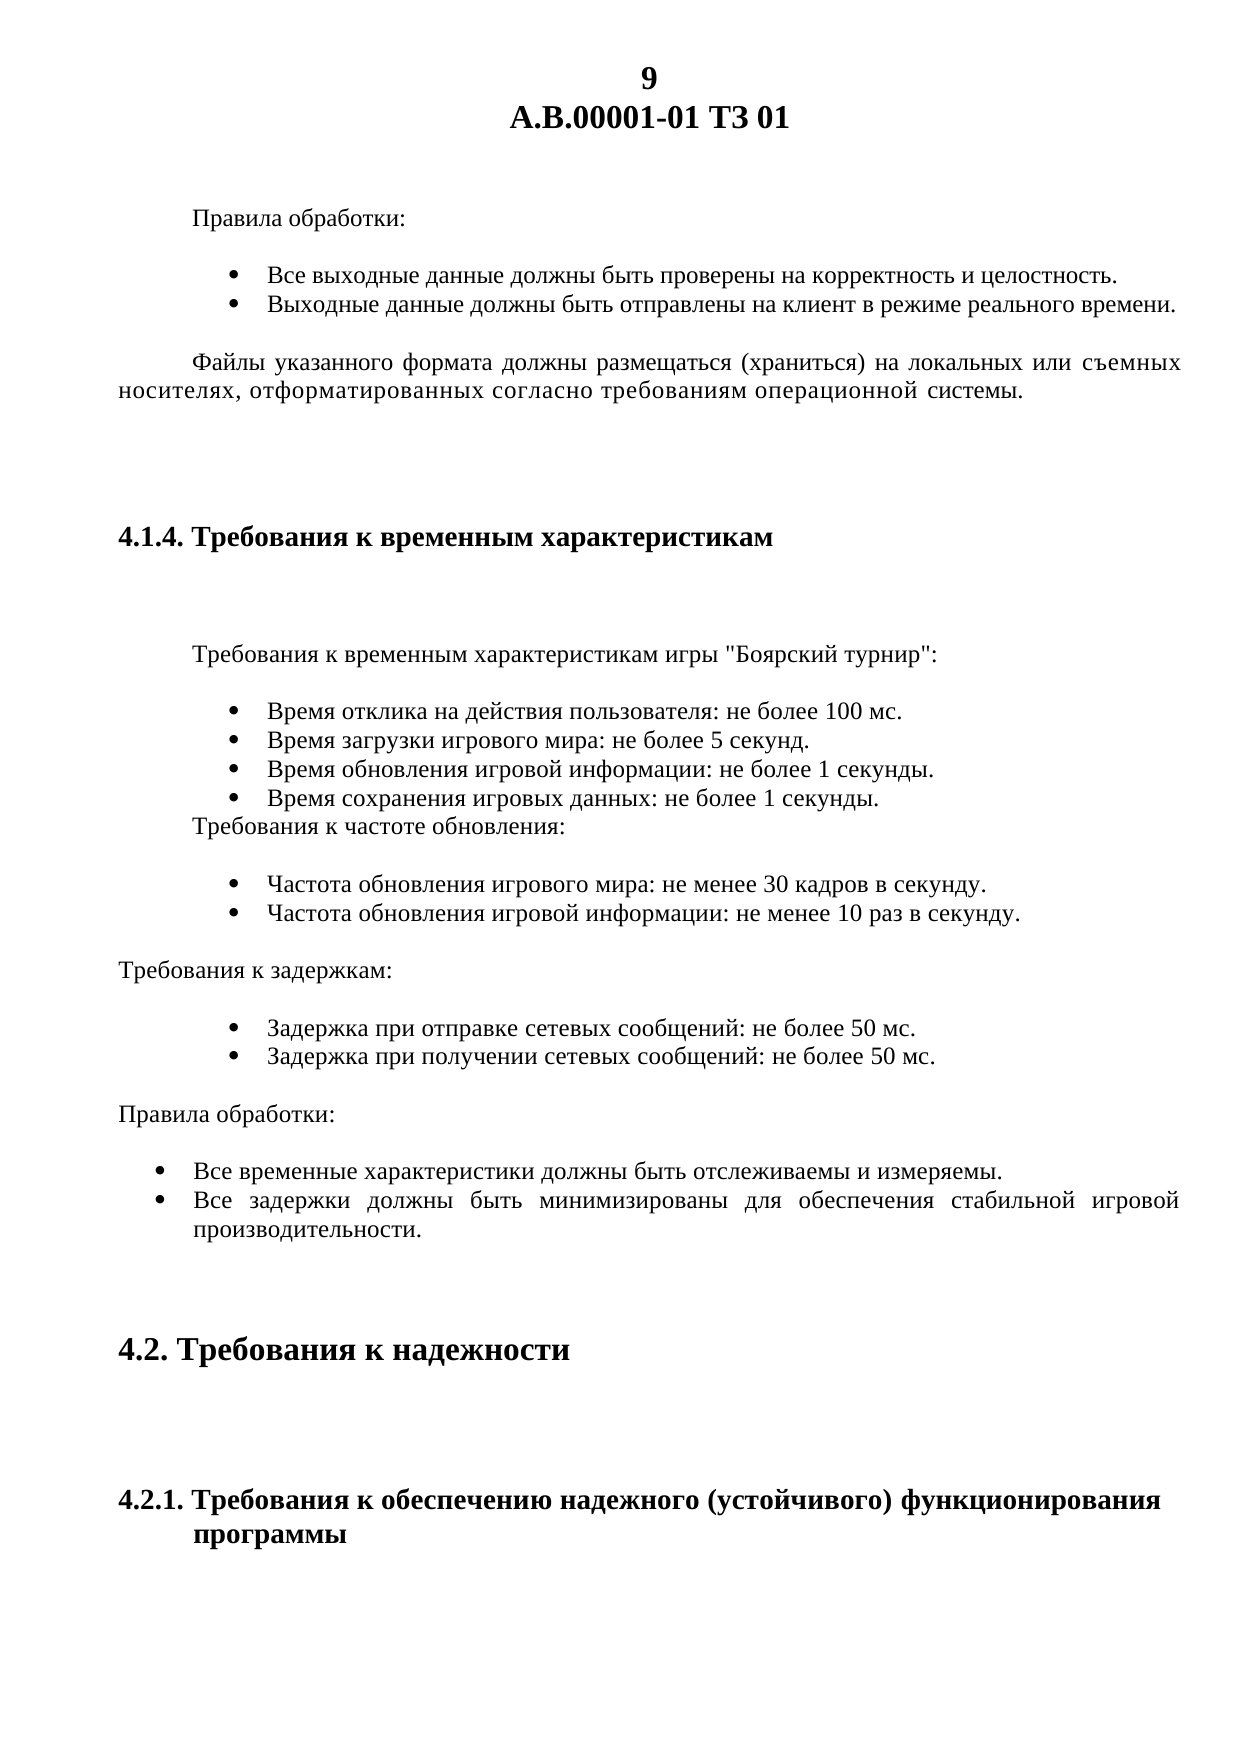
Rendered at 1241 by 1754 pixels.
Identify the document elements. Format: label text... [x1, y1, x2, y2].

list Все временные характеристики должны быть отслеживаемы и измеряемы. [156, 1156, 1181, 1185]
list Все выходные данные должны быть проверены на корректность и целостность. [229, 260, 1181, 289]
text Правила обработки: [118, 1099, 1181, 1128]
subtitle Требования к временным характеристикам [118, 519, 1181, 553]
list Время сохранения игровых данных: не более 1 секунды. [229, 783, 1181, 811]
list Частота обновления игровой информации: не менее 10 раз в секунду. [229, 898, 1181, 926]
list Все задержки должны быть минимизированы для обеспечения стабильной игровой производительности. [156, 1185, 1181, 1243]
list Время обновления игровой информации: не более 1 секунды. [229, 754, 1181, 783]
text Требования к временным характеристикам игры "Боярский турнир": [118, 639, 1181, 668]
list Выходные данные должны быть отправлены на клиент в режиме реального времени. [229, 289, 1181, 318]
text Требования к задержкам: [118, 955, 1181, 984]
list Задержка при отправке сетевых сообщений: не более 50 мс. [229, 1013, 1181, 1041]
list Задержка при получении сетевых сообщений: не более 50 мс. [229, 1041, 1181, 1070]
text Файлы указанного формата должны размещаться (храниться) на локальных или съемных носителях, отформатированных согласно требованиям операционной системы. [118, 347, 1181, 404]
text Требования к частоте обновления: [118, 811, 1181, 840]
list Время отклика на действия пользователя: не более 100 мс. [229, 696, 1181, 725]
list Частота обновления игрового мира: не менее 30 кадров в секунду. [229, 869, 1181, 898]
text Правила обработки: [118, 203, 1181, 232]
subtitle Требования к надежности [118, 1329, 1181, 1367]
list Время загрузки игрового мира: не более 5 секунд. [229, 725, 1181, 754]
subtitle Требования к обеспечению надежного (устойчивого) функционирования программы [118, 1482, 1181, 1549]
